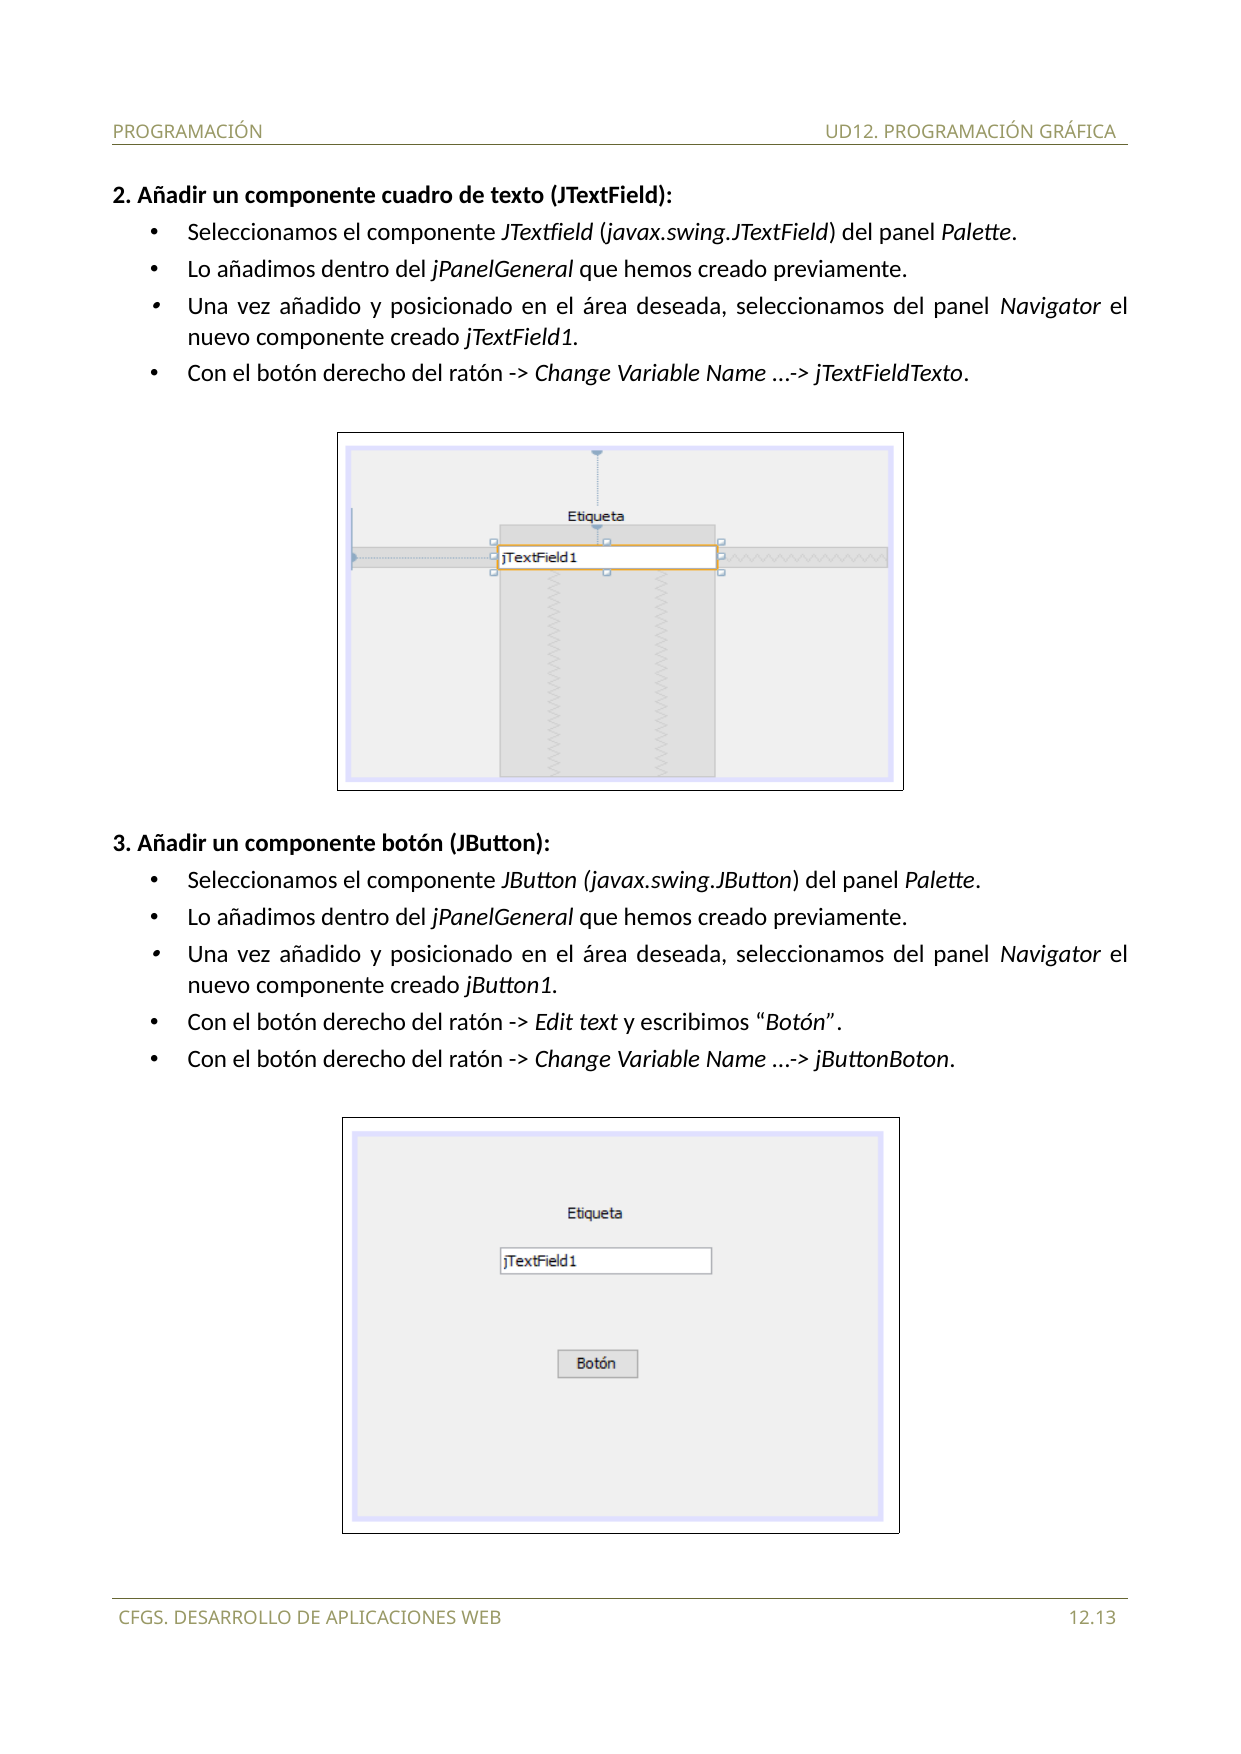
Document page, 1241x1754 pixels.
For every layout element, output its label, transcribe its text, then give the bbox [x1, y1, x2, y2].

list Seleccionamos el componente JButton (javax.swing.JButton) del panel Palette. [150, 864, 1128, 895]
list 2. Añadir un componente cuadro de texto (JTextField): [112, 179, 1128, 210]
picture [340, 434, 900, 788]
list Lo añadimos dentro del jPanelGeneral que hemos creado previamente. [150, 253, 1128, 284]
list Con el botón derecho del ratón -> Change Variable Name ...-> jTextFieldTexto. [150, 358, 1128, 388]
picture [344, 1119, 896, 1530]
list Seleccionamos el componente JTextfield (javax.swing.JTextField) del panel Palette. [150, 216, 1128, 247]
list Una vez añadido y posicionado en el área deseada, seleccionamos del panel Navigator el nuevo componente creado jTextField1. [150, 290, 1128, 351]
list Lo añadimos dentro del jPanelGeneral que hemos creado previamente. [150, 901, 1128, 932]
text 3. Añadir un componente botón (JButton): [112, 827, 1128, 858]
list Una vez añadido y posicionado en el área deseada, seleccionamos del panel Navigator el nuevo componente creado jButton1. [150, 938, 1128, 999]
list Con el botón derecho del ratón -> Change Variable Name ...-> jButtonBoton. [150, 1043, 1128, 1073]
list Con el botón derecho del ratón -> Edit text y escribimos “Botón”. [150, 1006, 1128, 1036]
